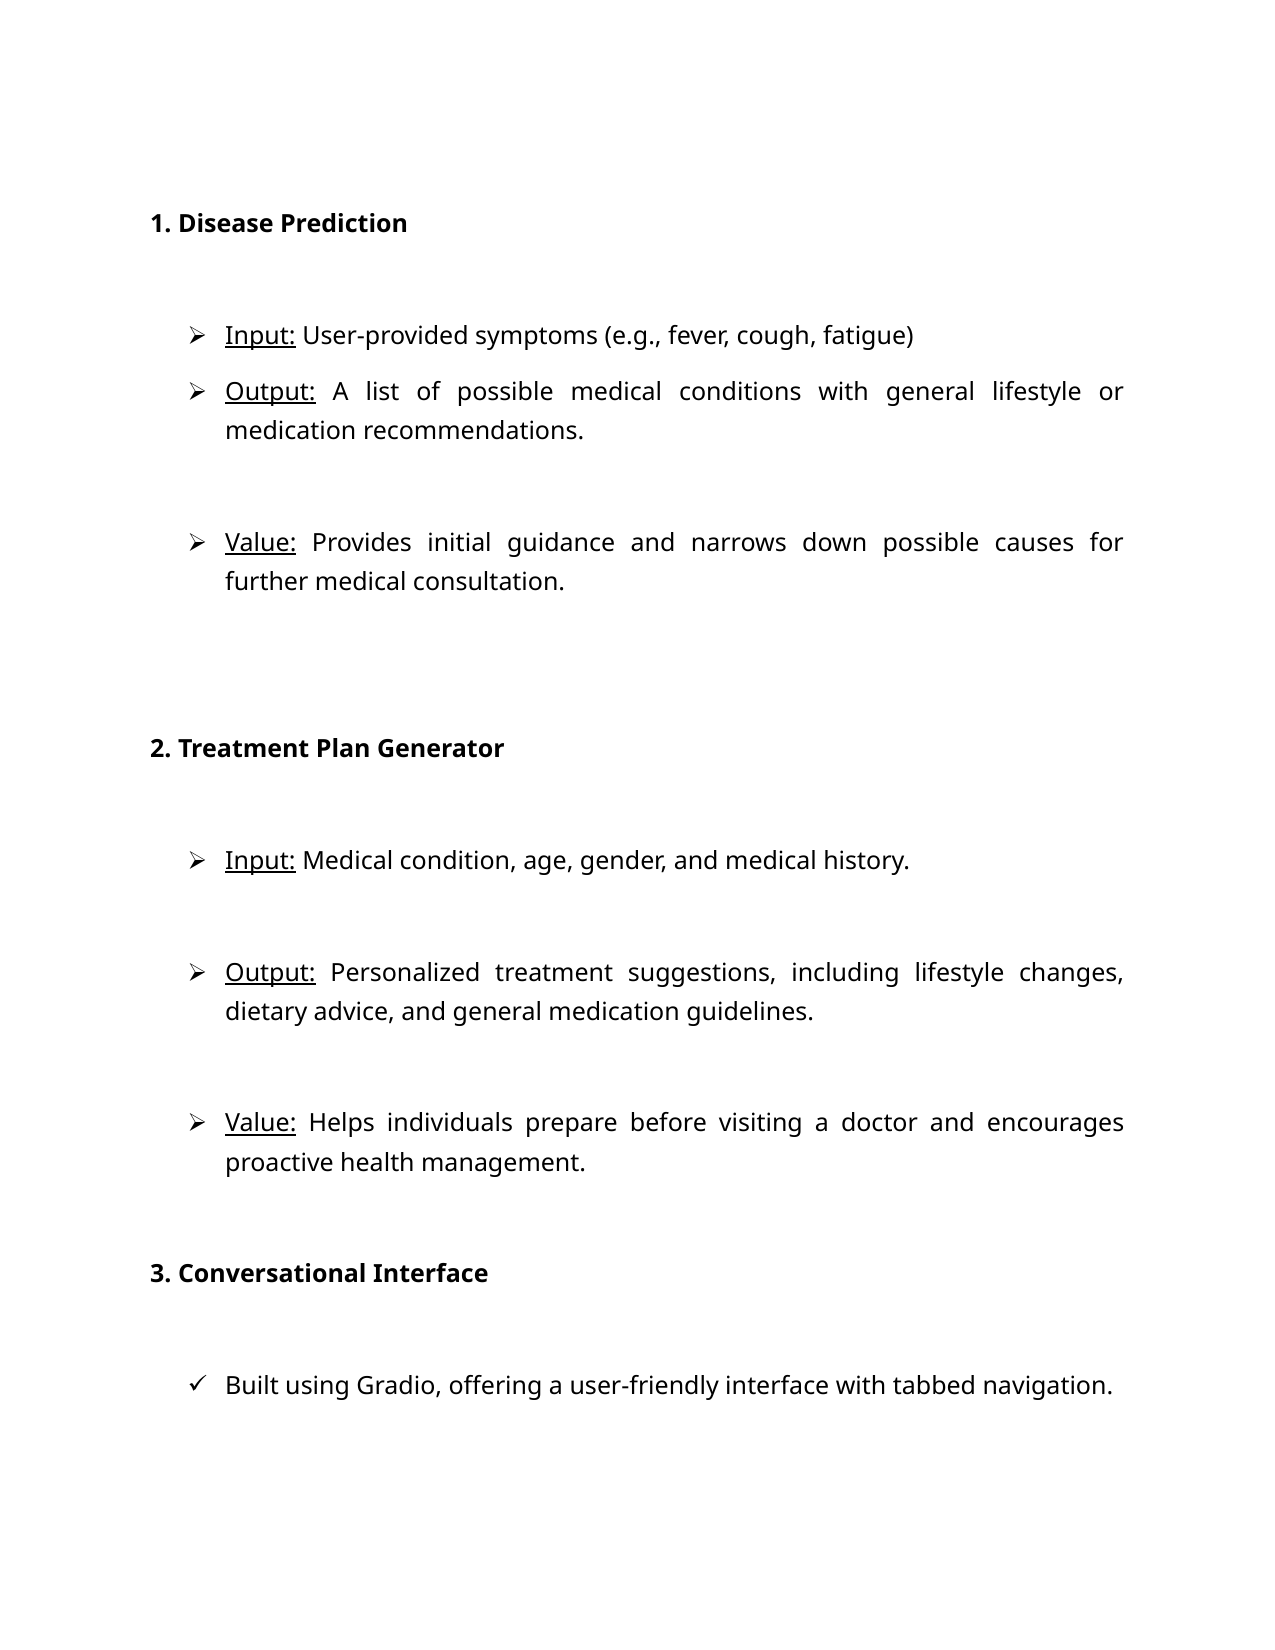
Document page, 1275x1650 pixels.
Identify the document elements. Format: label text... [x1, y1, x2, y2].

list Input: Medical condition, age, gender, and medical history. [187, 842, 1125, 877]
text 2. Treatment Plan Generator [150, 731, 1125, 765]
list Output: A list of possible medical conditions with general lifestyle or medication recommendations. [187, 373, 1125, 447]
text 3. Conversational Interface [150, 1256, 1125, 1290]
list Output: Personalized treatment suggestions, including lifestyle changes, dietary advice, and general medication guidelines. [187, 954, 1125, 1027]
list Value: Provides initial guidance and narrows down possible causes for further medical consultation. [187, 524, 1125, 597]
text 1. Disease Prediction [150, 206, 1125, 240]
list Built using Gradio, offering a user-friendly interface with tabbed navigation. [187, 1367, 1125, 1402]
list Value: Helps individuals prepare before visiting a doctor and encourages proactive health management. [187, 1105, 1125, 1178]
list Input: User-provided symptoms (e.g., fever, cough, fatigue) [187, 317, 1125, 352]
